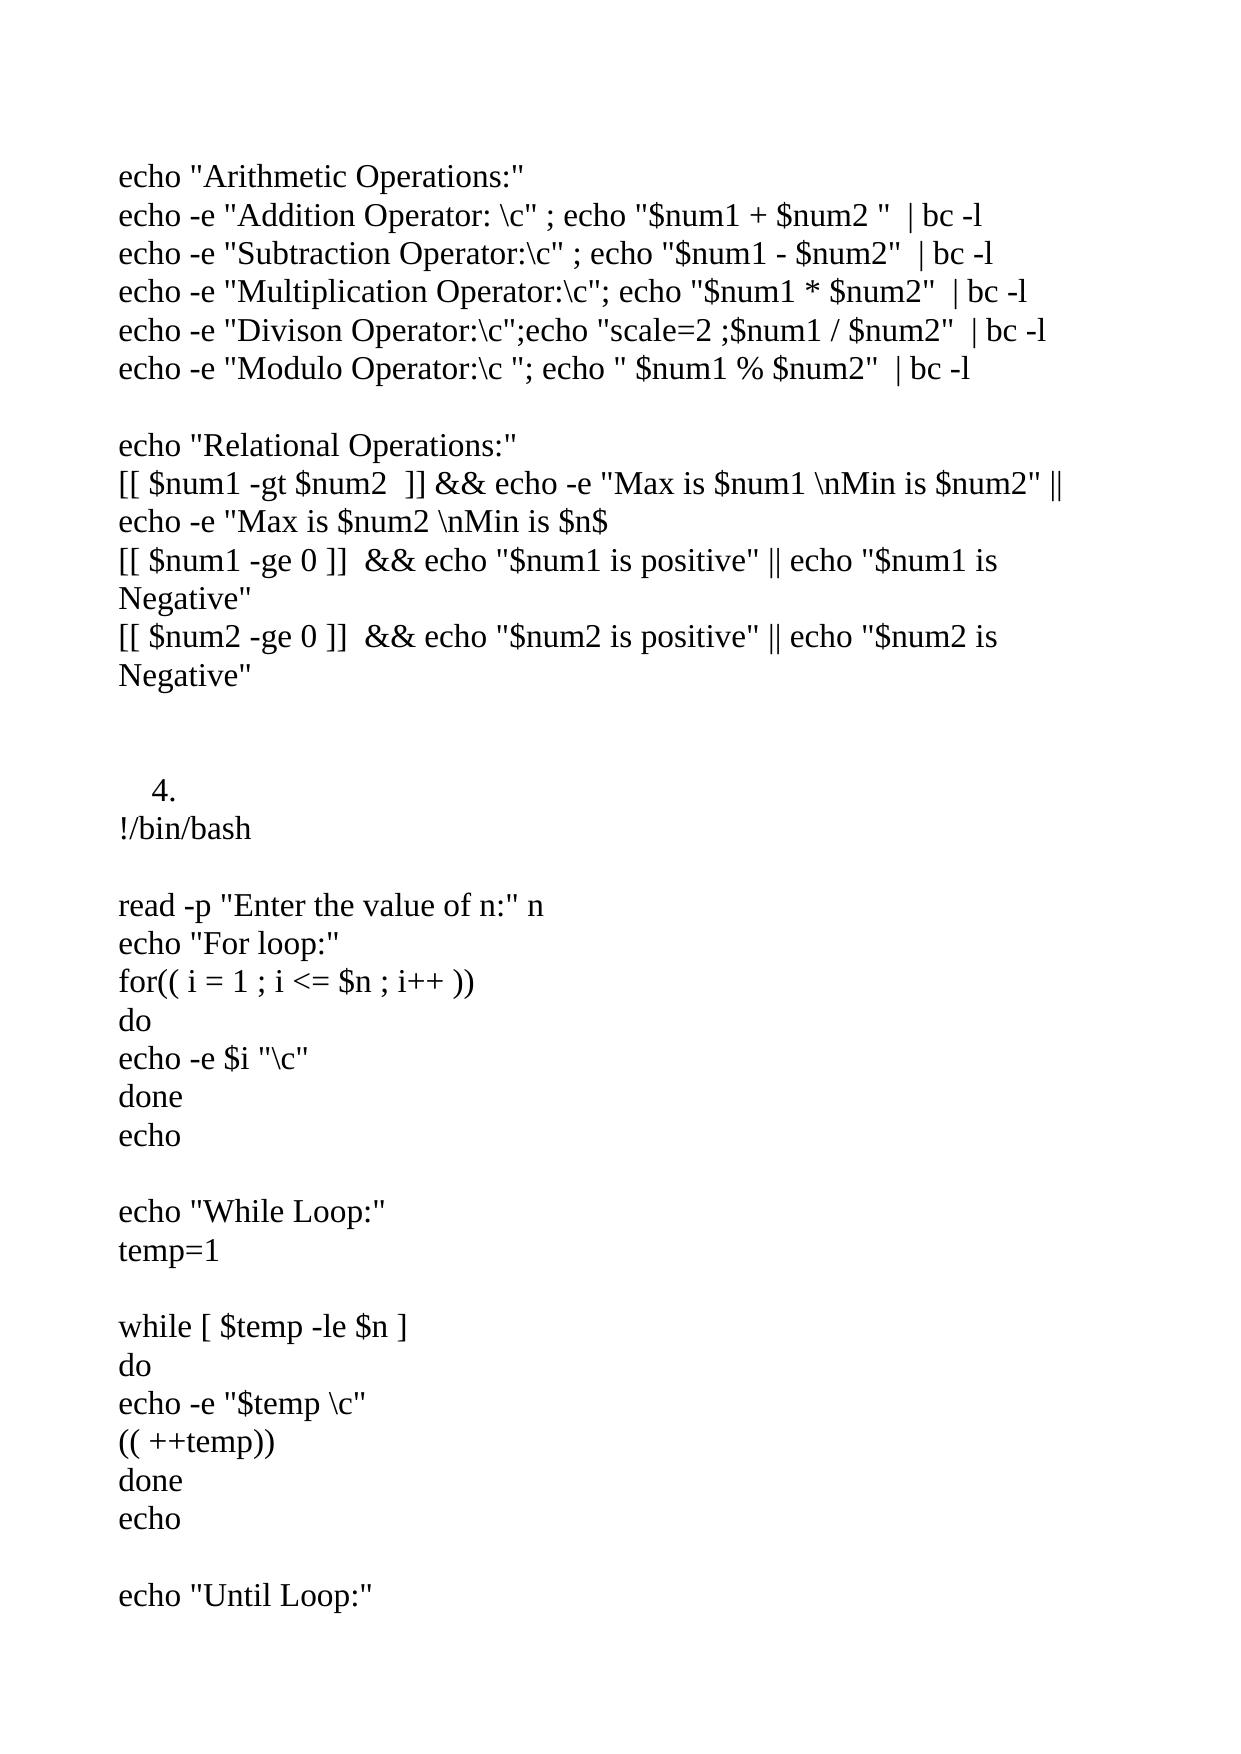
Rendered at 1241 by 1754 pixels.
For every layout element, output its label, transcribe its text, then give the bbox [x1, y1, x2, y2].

text echo "Relational Operations:" [118, 425, 1122, 463]
text [[ $num1 -ge 0 ]] && echo "$num1 is positive" || echo "$num1 is Negative" [118, 540, 1122, 616]
text [[ $num1 -gt $num2 ]] && echo -e "Max is $num1 \nMin is $num2" || echo -e "Max is $num2 \nMin is $n$ [118, 463, 1122, 540]
text do [118, 1000, 1122, 1038]
text echo -e "Subtraction Operator:\c" ; echo "$num1 - $num2" | bc -l [118, 233, 1122, 271]
text echo "For loop:" [118, 923, 1122, 961]
text for(( i = 1 ; i <= $n ; i++ )) [118, 961, 1122, 1000]
text echo "Arithmetic Operations:" [118, 156, 1122, 195]
text echo "While Loop:" [118, 1191, 1122, 1230]
text echo -e "Addition Operator: \c" ; echo "$num1 + $num2 " | bc -l [118, 195, 1122, 233]
text [[ $num2 -ge 0 ]] && echo "$num2 is positive" || echo "$num2 is Negative" [118, 616, 1122, 693]
text echo -e "Divison Operator:\c";echo "scale=2 ;$num1 / $num2" | bc -l [118, 310, 1122, 348]
text echo [118, 1115, 1122, 1153]
text echo -e "Modulo Operator:\c "; echo " $num1 % $num2" | bc -l [118, 348, 1122, 386]
text read -p "Enter the value of n:" n [118, 885, 1122, 923]
text temp=1 [118, 1230, 1122, 1268]
text 4. [118, 770, 1122, 808]
text done [118, 1076, 1122, 1115]
text do [118, 1345, 1122, 1383]
text echo -e "$temp \c" [118, 1383, 1122, 1421]
text !/bin/bash [118, 808, 1122, 846]
text echo "Until Loop:" [118, 1575, 1122, 1613]
text echo -e $i "\c" [118, 1038, 1122, 1076]
text while [ $temp -le $n ] [118, 1306, 1122, 1345]
text echo -e "Multiplication Operator:\c"; echo "$num1 * $num2" | bc -l [118, 271, 1122, 310]
text (( ++temp)) [118, 1421, 1122, 1460]
text done [118, 1460, 1122, 1498]
text echo [118, 1498, 1122, 1536]
